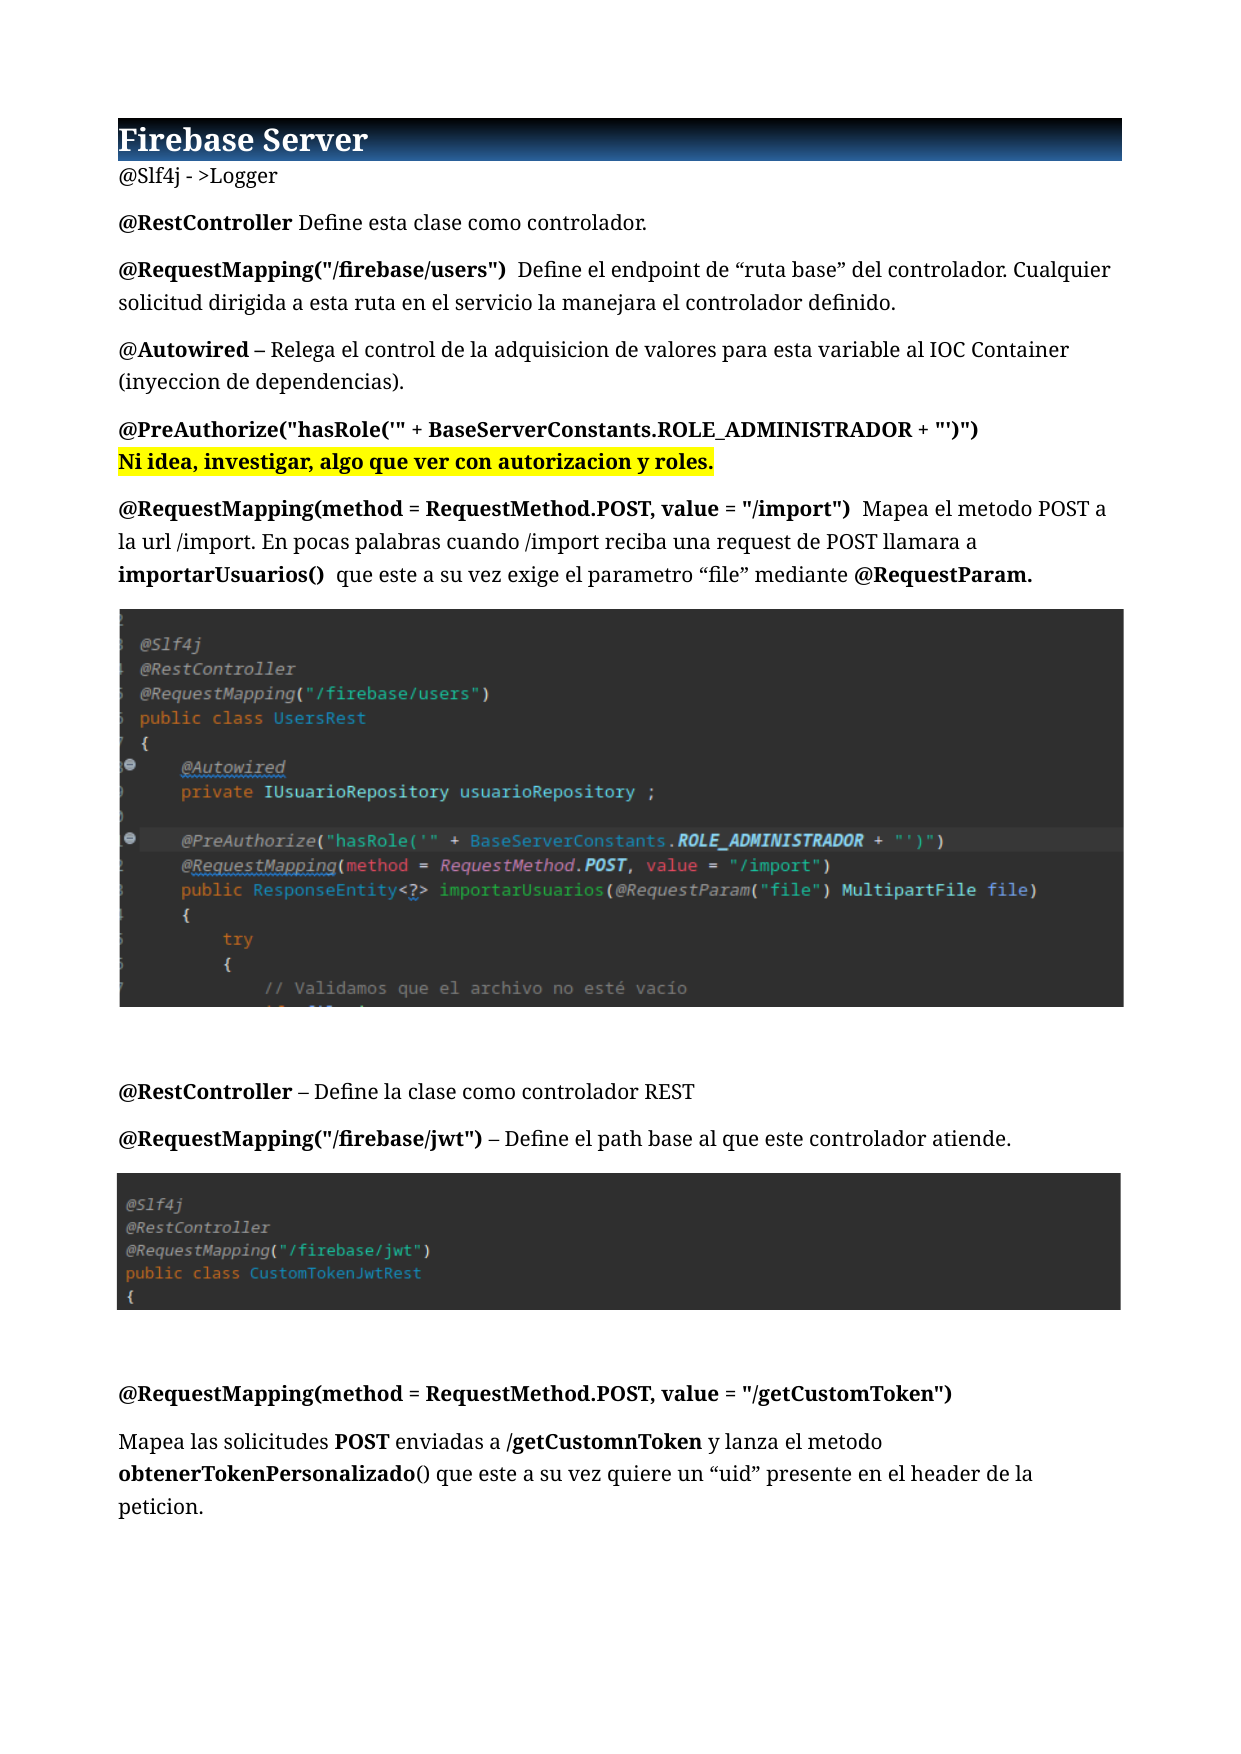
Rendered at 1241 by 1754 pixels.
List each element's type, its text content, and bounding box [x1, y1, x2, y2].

text @RestController Define esta clase como controlador. [118, 208, 1122, 236]
text @RequestMapping("/firebase/users") Define el endpoint de “ruta base” del controlador. Cualquier solicitud dirigida a esta ruta en el servicio la manejara el controlador definido. [118, 255, 1122, 316]
text Firebase Server [118, 118, 1122, 161]
text @RequestMapping(method = RequestMethod.POST, value = "/getCustomToken") [118, 1379, 1122, 1408]
text @Slf4j - >Logger [118, 161, 1122, 189]
text Ni idea, investigar, algo que ver con autorizacion y roles. [118, 447, 1122, 476]
text @RestController – Define la clase como controlador REST [118, 1077, 1122, 1105]
picture [119, 609, 1124, 1007]
text Mapea las solicitudes POST enviadas a /getCustomnToken y lanza el metodo obtenerTokenPersonalizado() que este a su vez quiere un “uid” presente en el header de la peticion. [118, 1427, 1122, 1520]
text @RequestMapping("/firebase/jwt") – Define el path base al que este controlador atiende. [118, 1124, 1122, 1152]
picture [116, 1173, 1121, 1310]
text @Autowired – Relega el control de la adquisicion de valores para esta variable al IOC Container (inyeccion de dependencias). [118, 335, 1122, 396]
text @PreAuthorize("hasRole('" + BaseServerConstants.ROLE_ADMINISTRADOR + "')") [118, 415, 1122, 443]
text @RequestMapping(method = RequestMethod.POST, value = "/import") Mapea el metodo POST a la url /import. En pocas palabras cuando /import reciba una request de POST llamara a importarUsuarios() que este a su vez exige el parametro “file” mediante @RequestParam. [118, 494, 1122, 588]
